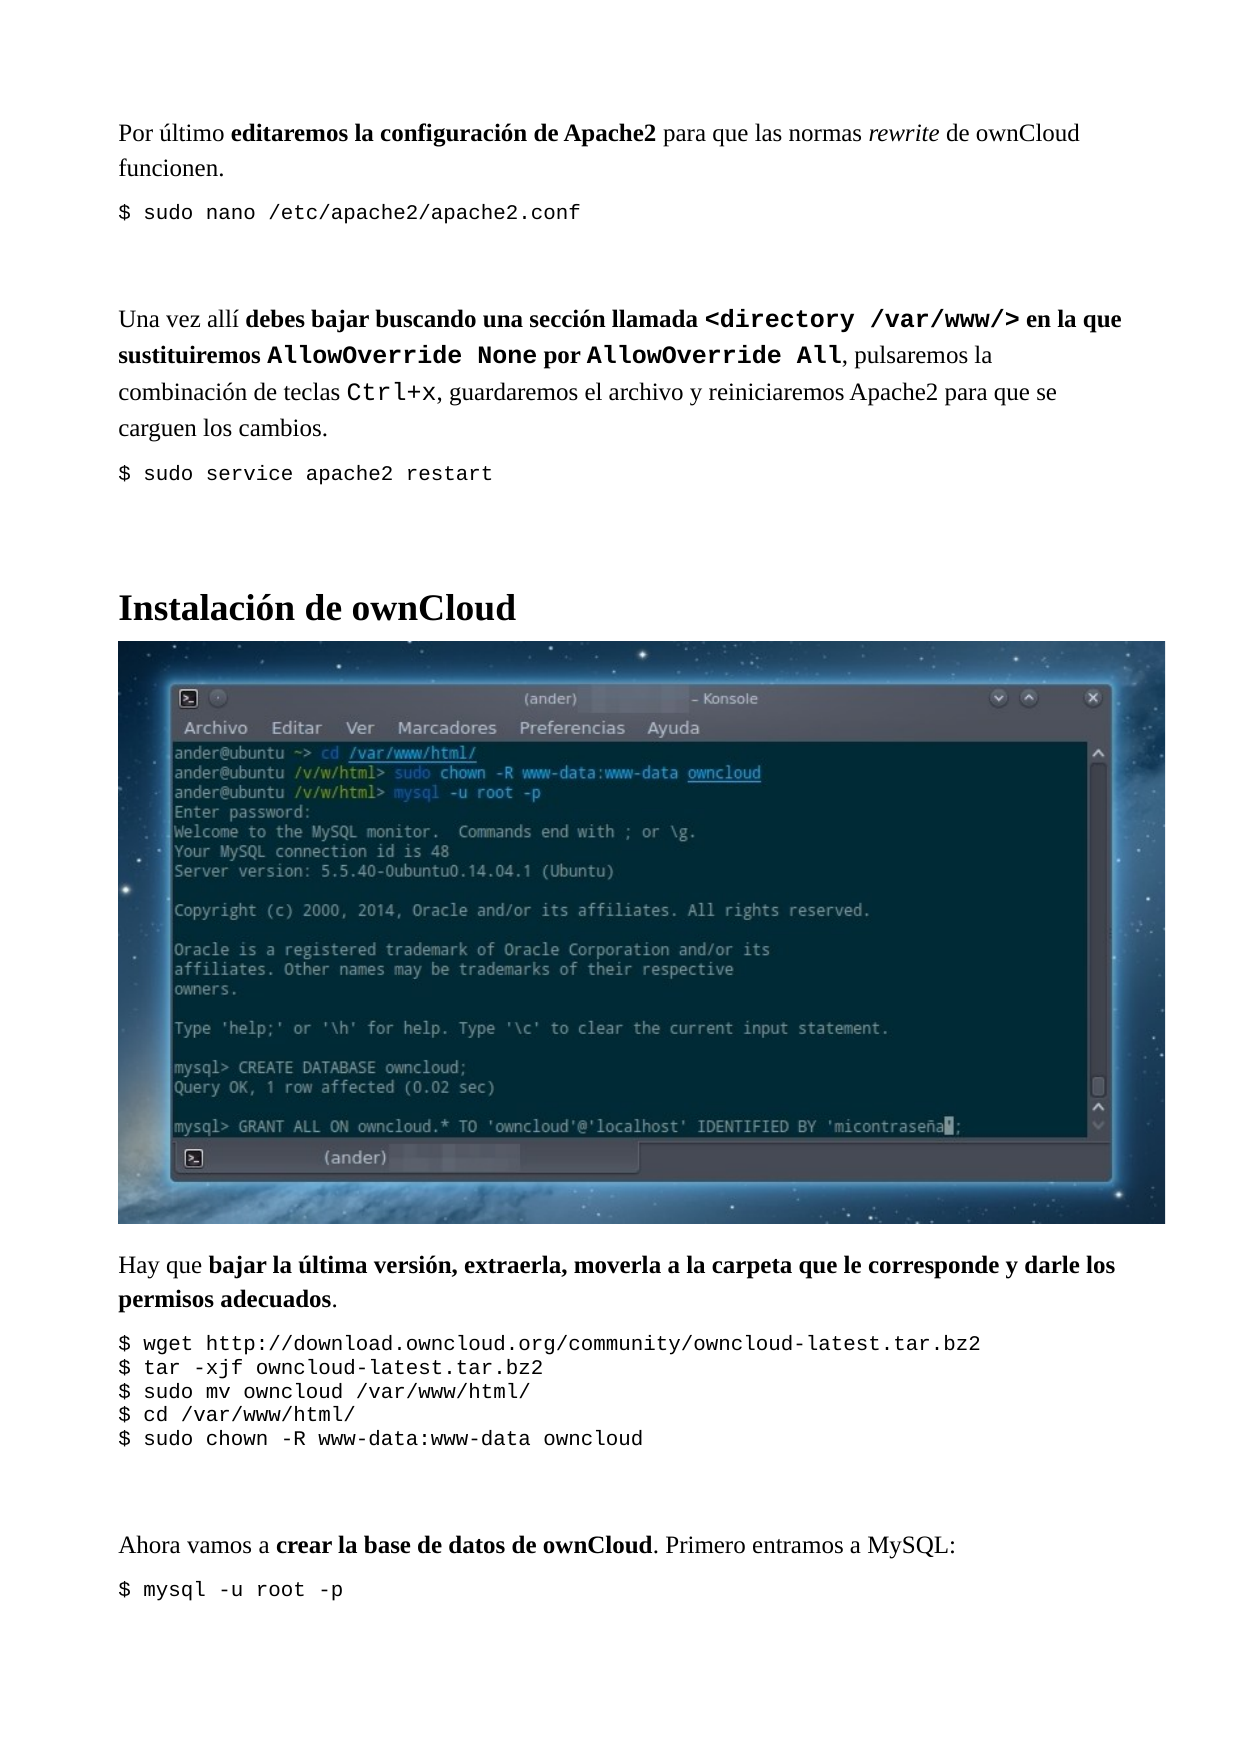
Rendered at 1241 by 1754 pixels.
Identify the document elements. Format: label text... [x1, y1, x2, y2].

subtitle Instalación de ownCloud [118, 586, 1122, 629]
text Hay que bajar la última versión, extraerla, moverla a la carpeta que le corresponde y darle los permisos adecuados. [118, 1250, 1122, 1313]
text $ wget http://download.owncloud.org/community/owncloud-latest.tar.bz2 [118, 1333, 1122, 1357]
text Por último editaremos la configuración de Apache2 para que las normas rewrite de ownCloud funcionen. [118, 118, 1122, 181]
text $ sudo mv owncloud /var/www/html/ [118, 1381, 1122, 1404]
text $ sudo chown -R www-data:www-data owncloud [118, 1428, 1122, 1452]
text $ sudo service apache2 restart [118, 463, 1122, 486]
text $ tar -xjf owncloud-latest.tar.bz2 [118, 1357, 1122, 1381]
text $ sudo nano /etc/apache2/apache2.conf [118, 202, 1122, 225]
picture [118, 641, 1166, 1224]
text Una vez allí debes bajar buscando una sección llamada <directory /var/www/> en la que sustituiremos AllowOverride None por AllowOverride All, pulsaremos la combinación de teclas Ctrl+x, guardaremos el archivo y reiniciaremos Apache2 para que se carguen los cambios. [118, 304, 1122, 442]
text $ cd /var/www/html/ [118, 1404, 1122, 1428]
text $ mysql -u root -p [118, 1579, 1122, 1603]
text Ahora vamos a crear la base de datos de ownCloud. Primero entramos a MySQL: [118, 1530, 1122, 1559]
